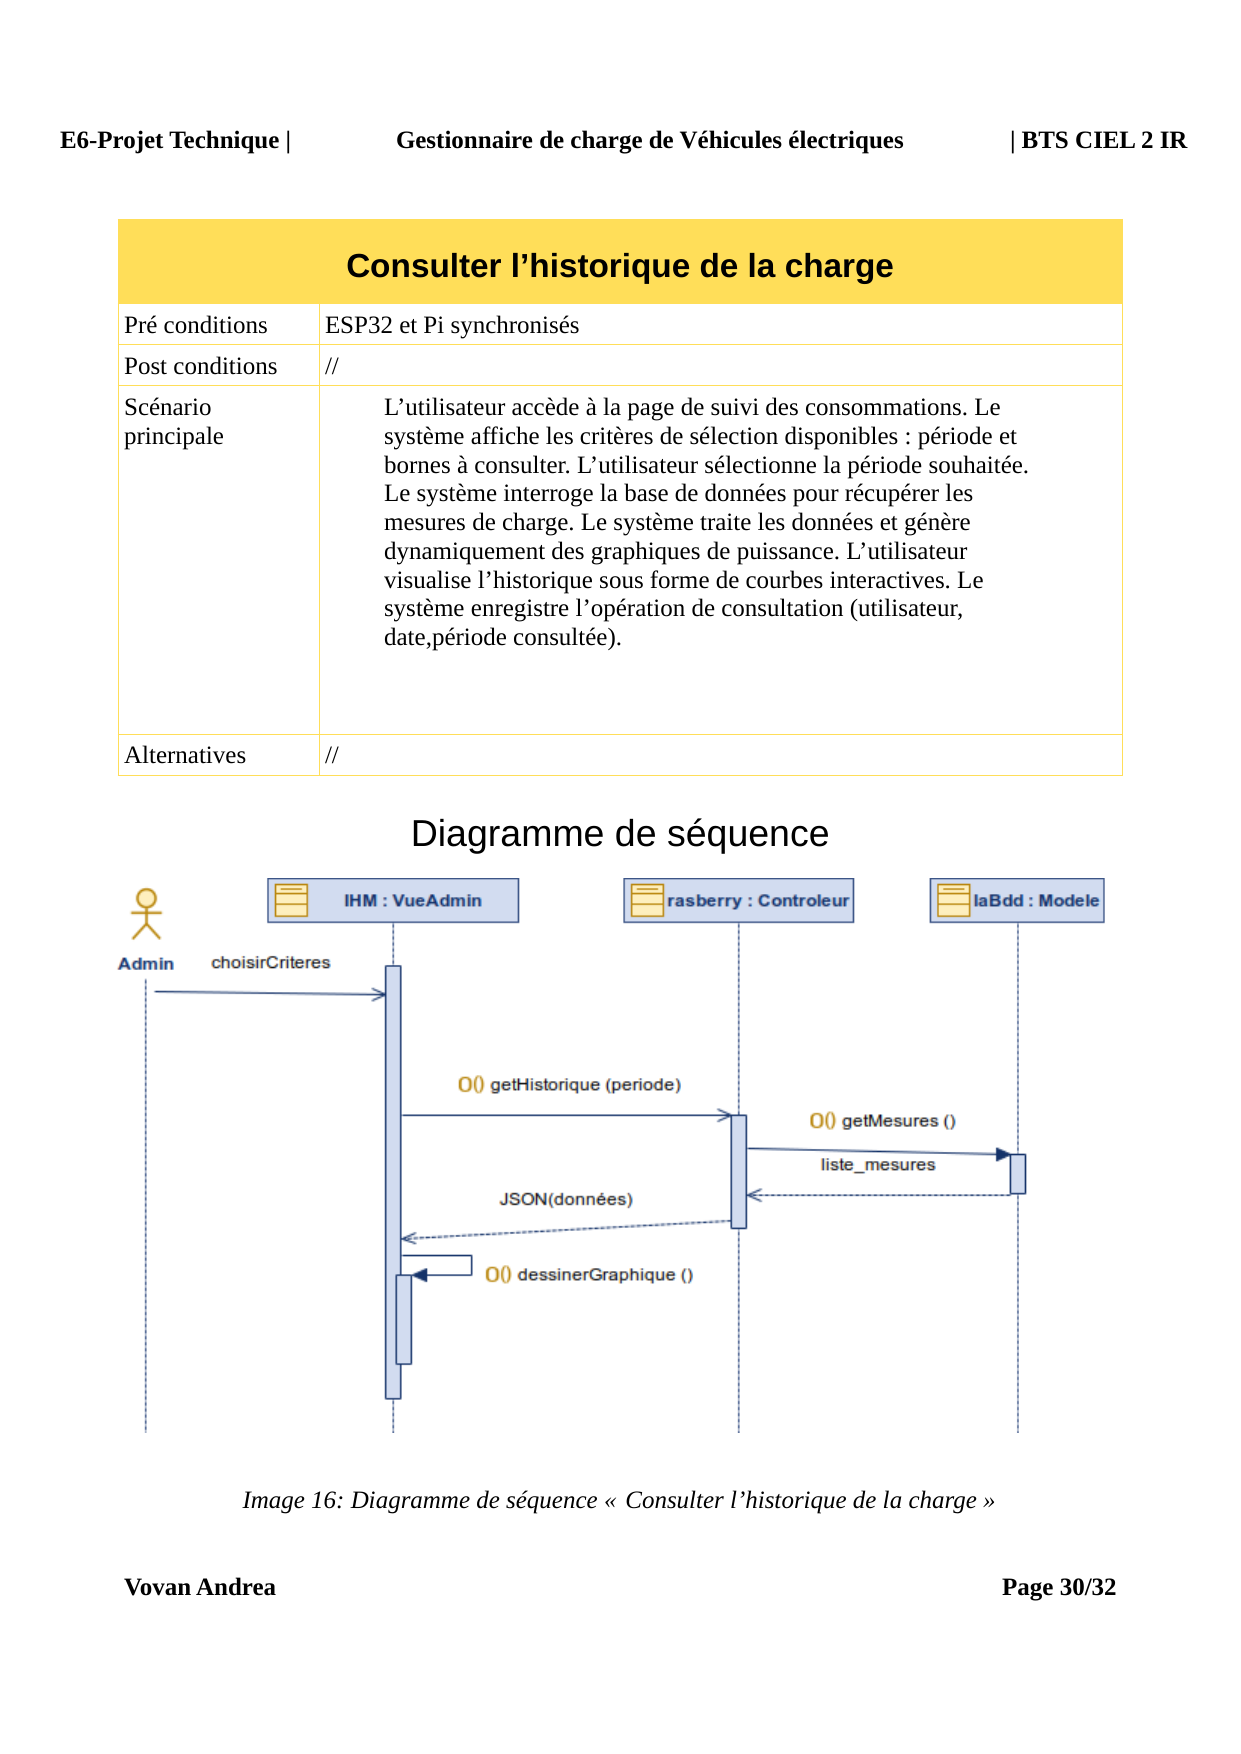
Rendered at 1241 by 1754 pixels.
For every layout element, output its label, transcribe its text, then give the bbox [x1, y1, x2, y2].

table_cell Alternatives [119, 735, 319, 775]
text Image 16: Diagramme de séquence « Consulter l’historique de la charge » [118, 1485, 1122, 1514]
table_cell Pré conditions [119, 304, 319, 344]
subtitle Diagramme de séquence [118, 811, 1122, 854]
table_cell L’utilisateur accède à la page de suivi des consommations. Le système affiche les critères de sélection disponibles : période et bornes à consulter. L’utilisateur sélectionne la période souhaitée. Le système interroge la base de données pour récupérer les mesures de charge. Le système traite les données et génère dynamiquement des graphiques de puissance. L’utilisateur visualise l’historique sous forme de courbes interactives. Le système enregistre l’opération de consultation (utilisateur, date,période consultée). [320, 386, 1122, 734]
table_cell // [320, 345, 1122, 385]
table_cell Scénario principale [119, 386, 319, 734]
table_cell Post conditions [119, 345, 319, 385]
table_header Consulter l’historique de la charge [119, 220, 1122, 303]
table_cell ESP32 et Pi synchronisés [320, 304, 1122, 344]
table_cell // [320, 735, 1122, 775]
picture [103, 878, 1108, 1433]
